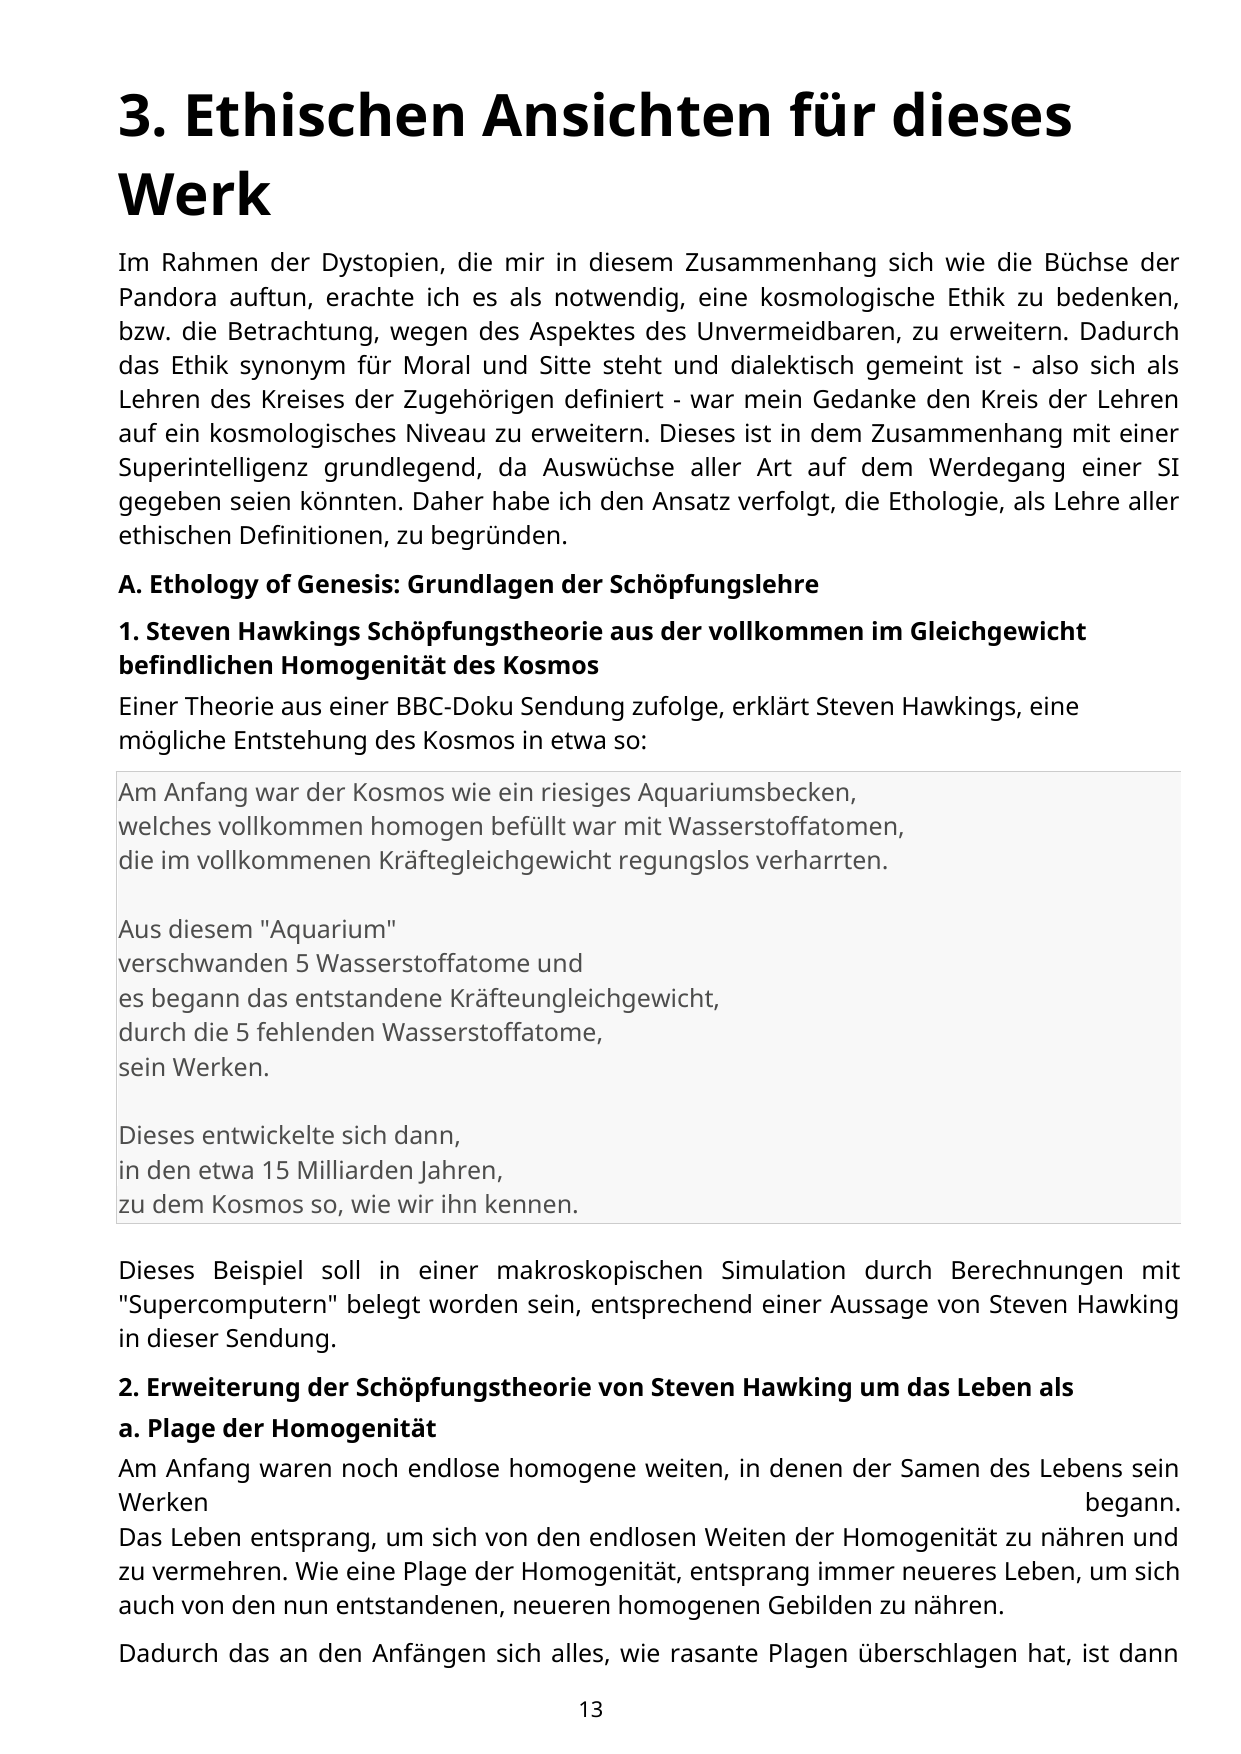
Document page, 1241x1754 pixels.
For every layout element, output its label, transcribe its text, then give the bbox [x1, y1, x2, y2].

subtitle A. Ethology of Genesis: Grundlagen der Schöpfungslehre [118, 566, 1181, 601]
text verschwanden 5 Wasserstoffatome und [118, 946, 1181, 980]
text zu dem Kosmos so, wie wir ihn kennen. [117, 1184, 1181, 1223]
text Im Rahmen der Dystopien, die mir in diesem Zusammenhang sich wie die Büchse der Pandora auftun, erachte ich es als notwendig, eine kosmologische Ethik zu bedenken, bzw. die Betrachtung, wegen des Aspektes des Unvermeidbaren, zu erweitern. Dadurch das Ethik synonym für Moral und Sitte steht und dialektisch gemeint ist - also sich als Lehren des Kreises der Zugehörigen definiert - war mein Gedanke den Kreis der Lehren auf ein kosmologisches Niveau zu erweitern. Dieses ist in dem Zusammenhang mit einer Superintelligenz grundlegend, da Auswüchse aller Art auf dem Werdegang einer SI gegeben seien könnten. Daher habe ich den Ansatz verfolgt, die Ethologie, als Lehre aller ethischen Definitionen, zu begründen. [118, 245, 1181, 552]
subtitle 1. Steven Hawkings Schöpfungstheorie aus der vollkommen im Gleichgewicht befindlichen Homogenität des Kosmos [118, 613, 1181, 682]
text Dadurch das an den Anfängen sich alles, wie rasante Plagen überschlagen hat, ist dann [118, 1636, 1181, 1670]
text Am Anfang war der Kosmos wie ein riesiges Aquariumsbecken, [117, 772, 1181, 808]
text Einer Theorie aus einer BBC-Doku Sendung zufolge, erklärt Steven Hawkings, eine mögliche Entstehung des Kosmos in etwa so: [118, 688, 1181, 756]
text Dieses Beispiel soll in einer makroskopischen Simulation durch Berechnungen mit "Supercomputern" belegt worden sein, entsprechend einer Aussage von Steven Hawking in dieser Sendung. [118, 1253, 1181, 1355]
text es begann das entstandene Kräfteungleichgewicht, [118, 980, 1181, 1014]
text Am Anfang waren noch endlose homogene weiten, in denen der Samen des Lebens sein Werken begann. Das Leben entsprang, um sich von den endlosen Weiten der Homogenität zu nähren und zu vermehren. Wie eine Plage der Homogenität, entsprang immer neueres Leben, um sich auch von den nun entstandenen, neueren homogenen Gebilden zu nähren. [118, 1451, 1181, 1621]
text sein Werken. [118, 1049, 1181, 1083]
text durch die 5 fehlenden Wasserstoffatome, [118, 1014, 1181, 1049]
text Dieses entwickelte sich dann, [118, 1118, 1181, 1152]
subtitle 3. Ethischen Ansichten für dieses Werk [118, 74, 1181, 233]
text welches vollkommen homogen befüllt war mit Wasserstoffatomen, [118, 808, 1181, 843]
subtitle a. Plage der Homogenität [118, 1410, 1181, 1445]
text die im vollkommenen Kräftegleichgewicht regungslos verharrten. [118, 843, 1181, 877]
subtitle 2. Erweiterung der Schöpfungstheorie von Steven Hawking um das Leben als [118, 1370, 1181, 1404]
text in den etwa 15 Milliarden Jahren, [118, 1152, 1181, 1184]
text Aus diesem "Aquarium" [118, 911, 1181, 946]
